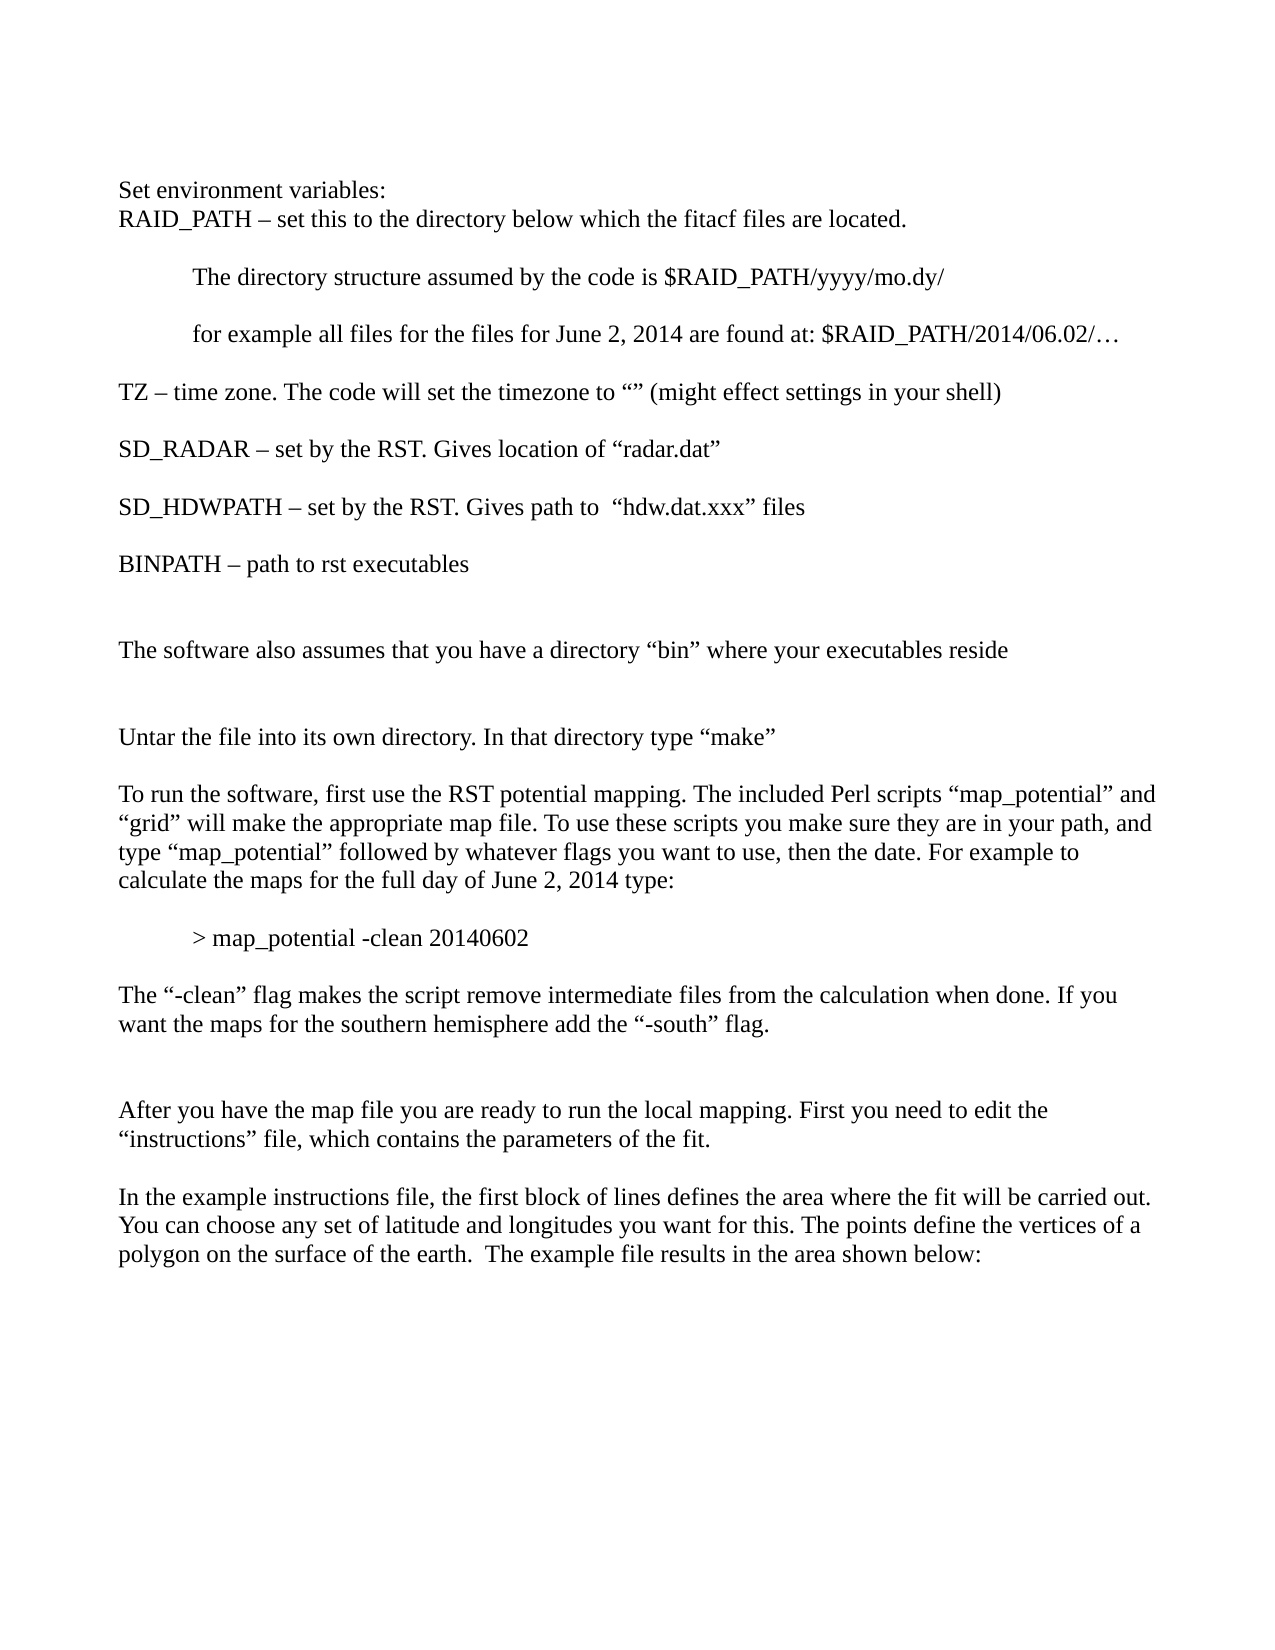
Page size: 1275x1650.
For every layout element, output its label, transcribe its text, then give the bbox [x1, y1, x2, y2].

text RAID_PATH – set this to the directory below which the fitacf files are located. [118, 204, 1157, 233]
text Untar the file into its own directory. In that directory type “make” [118, 722, 1157, 751]
text for example all files for the files for June 2, 2014 are found at: $RAID_PATH/2014/06.02/… [118, 319, 1157, 348]
text SD_HDWPATH – set by the RST. Gives path to “hdw.dat.xxx” files [118, 492, 1157, 521]
text BINPATH – path to rst executables [118, 549, 1157, 578]
text The software also assumes that you have a directory “bin” where your executables reside [118, 636, 1157, 664]
text The directory structure assumed by the code is $RAID_PATH/yyyy/mo.dy/ [118, 262, 1157, 291]
text Set environment variables: [118, 176, 1157, 204]
text The “-clean” flag makes the script remove intermediate files from the calculation when done. If you want the maps for the southern hemisphere add the “-south” flag. [118, 981, 1157, 1038]
text In the example instructions file, the first block of lines defines the area where the fit will be carried out. You can choose any set of latitude and longitudes you want for this. The points define the vertices of a polygon on the surface of the earth. The example file results in the area shown below: [118, 1182, 1157, 1268]
text TZ – time zone. The code will set the timezone to “” (might effect settings in your shell) [118, 377, 1157, 406]
text SD_RADAR – set by the RST. Gives location of “radar.dat” [118, 434, 1157, 463]
text > map_potential -clean 20140602 [118, 923, 1157, 952]
text After you have the map file you are ready to run the local mapping. First you need to edit the “instructions” file, which contains the parameters of the fit. [118, 1096, 1157, 1153]
text To run the software, first use the RST potential mapping. The included Perl scripts “map_potential” and “grid” will make the appropriate map file. To use these scripts you make sure they are in your path, and type “map_potential” followed by whatever flags you want to use, then the date. For example to calculate the maps for the full day of June 2, 2014 type: [118, 779, 1157, 894]
